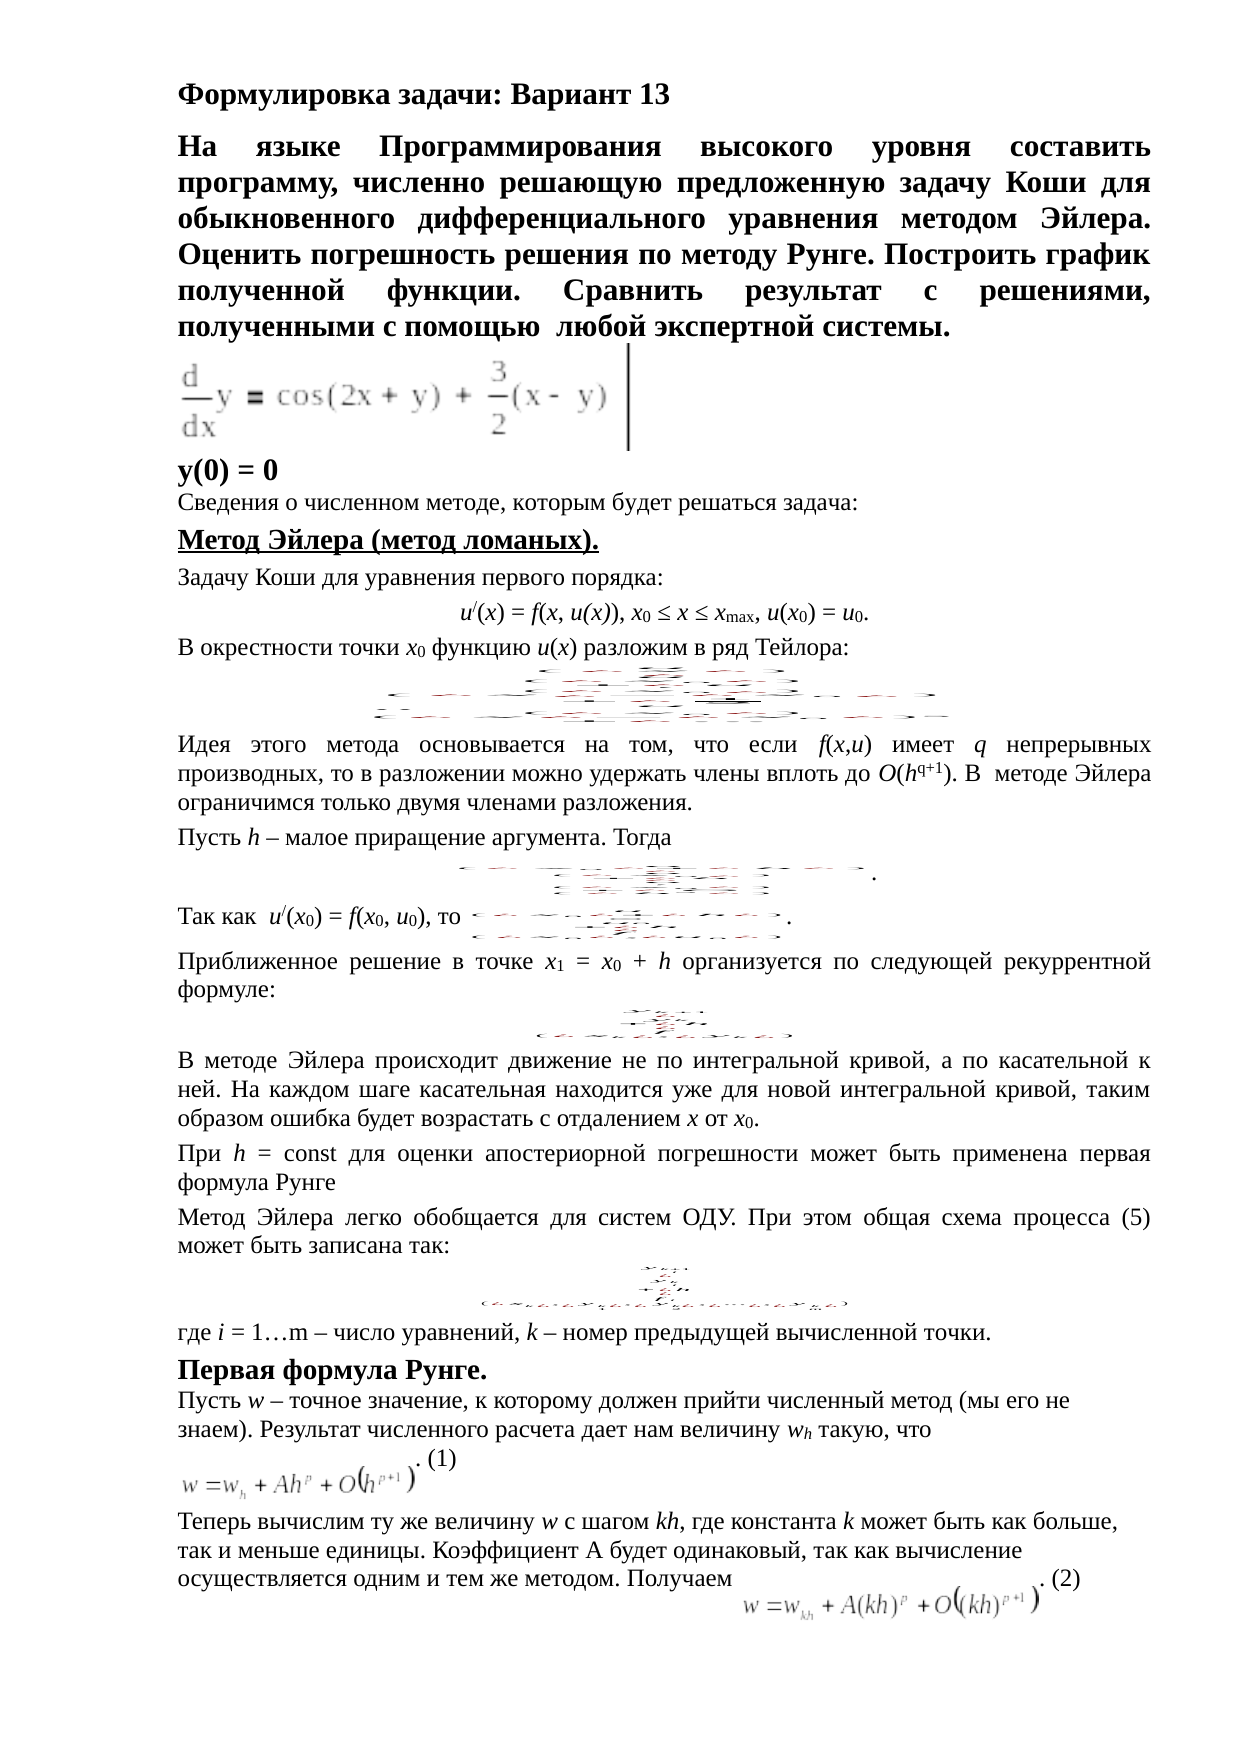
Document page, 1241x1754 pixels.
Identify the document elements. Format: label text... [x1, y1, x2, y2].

text Теперь вычислим ту же величину w с шагом kh, где константа k может быть как больше, так и меньше единицы. Коэффициент A будет одинаковый, так как вычисление осуществляется одним и тем же методом. Получаем . (2) [177, 1506, 1152, 1626]
text Так как u/(x0) = f(x0, u0), то . [177, 901, 1152, 939]
text u/(x) = f(x, u(x)), x0 ≤ x ≤ xmax, u(x0) = u0. [177, 597, 1152, 626]
text Идея этого метода основывается на том, что если f(x,u) имеет q непрерывных производных, то в разложении можно удержать члены вплоть до O(hq+1). В методе Эйлера ограничимся только двумя членами разложения. [177, 729, 1152, 816]
text Метод Эйлера легко обобщается для систем ОДУ. При этом общая схема процесса (5) может быть записана так: [177, 1202, 1152, 1259]
text где i = 1…m – число уравнений, k – номер предыдущей вычисленной точки. [177, 1317, 1152, 1346]
text Пусть w – точное значение, к которому должен прийти численный метод (мы его не знаем). Результат численного расчета дает нам величину wh такую, что . (1) [177, 1386, 1152, 1506]
text При h = const для оценки апостериорной погрешности может быть применена первая формула Рунге [177, 1138, 1152, 1195]
text Задачу Коши для уравнения первого порядка: [177, 562, 1152, 591]
text . [177, 857, 1152, 895]
text Приближенное решение в точке x1 = x0 + h организуется по следующей рекуррентной формуле: [177, 946, 1152, 1003]
text На языке Программирования высокого уровня составить программу, численно решающую предложенную задачу Коши для обыкновенного дифференциального уравнения методом Эйлера. Оценить погрешность решения по методу Рунге. Построить график полученной функции. Сравнить результат с решениями, полученными с помощью любой экспертной системы. [177, 128, 1152, 343]
text Первая формула Рунге. [177, 1352, 1152, 1386]
text Сведения о численном методе, которым будет решаться задача: [177, 487, 1152, 516]
text Пусть h – малое приращение аргумента. Тогда [177, 822, 1152, 851]
text В окрестности точки x0 функцию u(x) разложим в ряд Тейлора: [177, 632, 1152, 661]
text y(0) = 0 [177, 451, 1152, 487]
text Формулировка задачи: Вариант 13 [177, 75, 1152, 111]
text В методе Эйлера происходит движение не по интегральной кривой, а по касательной к ней. На каждом шаге касательная находится уже для новой интегральной кривой, таким образом ошибка будет возрастать с отдалением x от x0. [177, 1045, 1152, 1132]
text Метод Эйлера (метод ломаных). [177, 522, 1152, 556]
